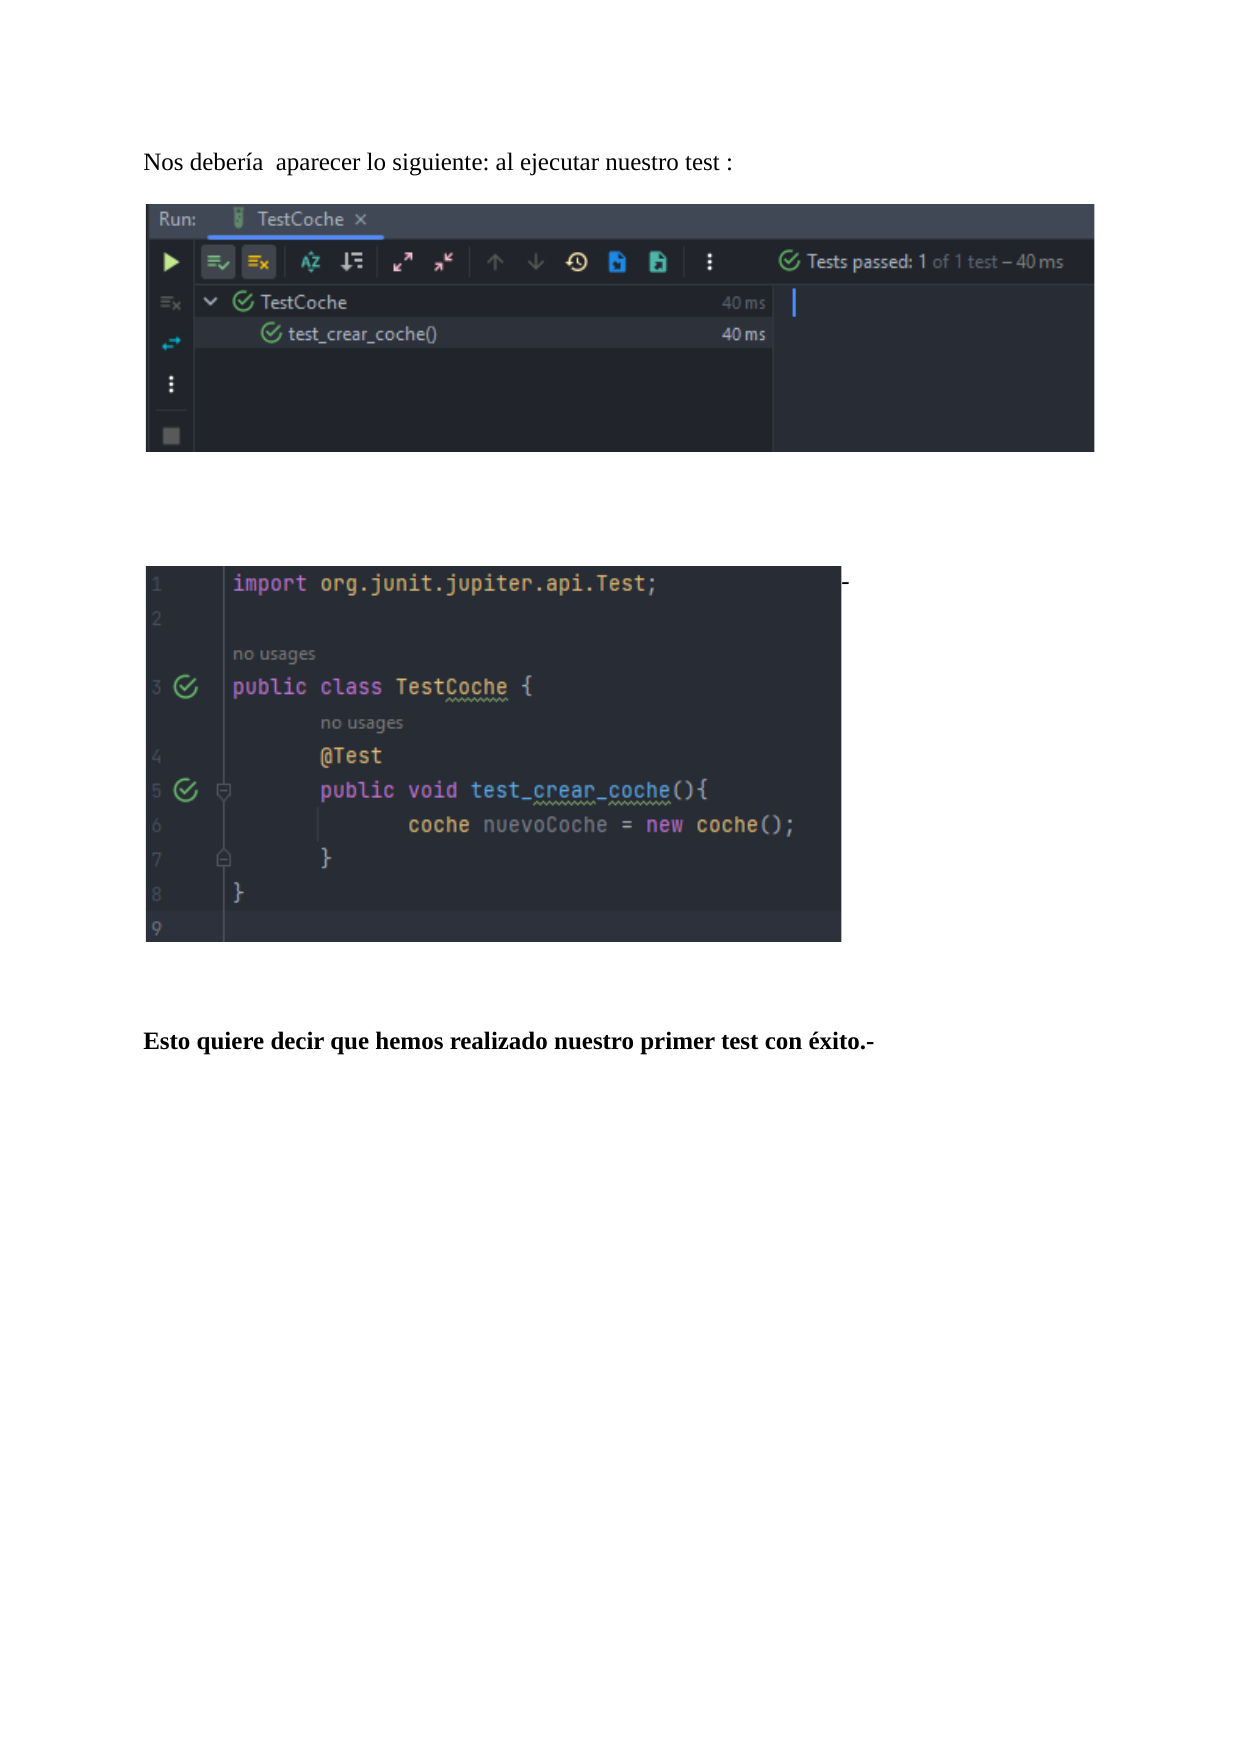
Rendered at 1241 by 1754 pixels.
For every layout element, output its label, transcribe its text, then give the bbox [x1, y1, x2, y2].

text - [118, 566, 145, 595]
text - [842, 566, 1122, 595]
text Esto quiere decir que hemos realizado nuestro primer test con éxito.- [118, 1026, 1122, 1055]
text Nos debería aparecer lo siguiente: al ejecutar nuestro test : [118, 147, 1122, 176]
picture [145, 566, 842, 942]
picture [145, 204, 1095, 452]
